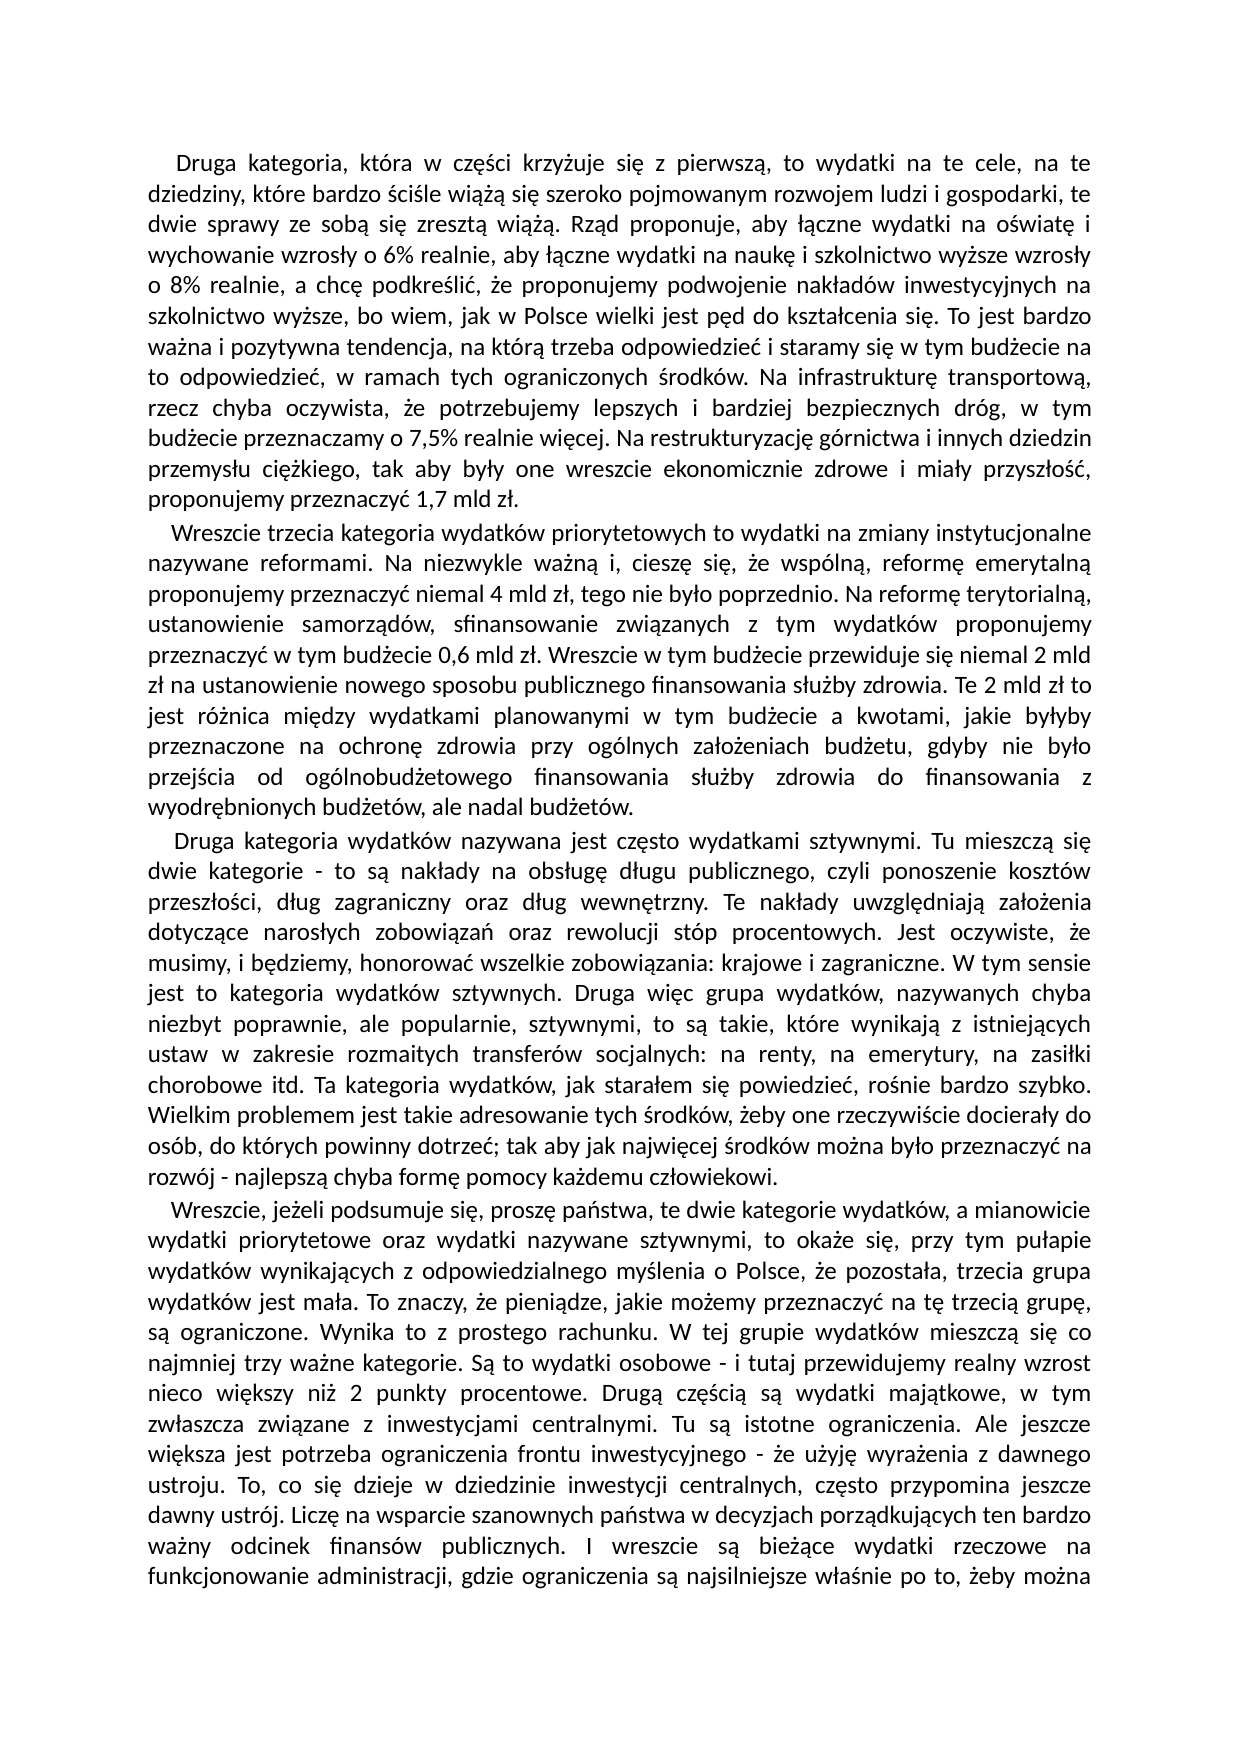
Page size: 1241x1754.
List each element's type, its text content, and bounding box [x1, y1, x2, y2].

text Druga kategoria wydatków nazywana jest często wydatkami sztywnymi. Tu mieszczą się dwie kategorie - to są nakłady na obsługę długu publicznego, czyli ponoszenie kosztów przeszłości, dług zagraniczny oraz dług wewnętrzny. Te nakłady uwzględniają założenia dotyczące narosłych zobowiązań oraz rewolucji stóp procentowych. Jest oczywiste, że musimy, i będziemy, honorować wszelkie zobowiązania: krajowe i zagraniczne. W tym sensie jest to kategoria wydatków sztywnych. Druga więc grupa wydatków, nazywanych chyba niezbyt poprawnie, ale popularnie, sztywnymi, to są takie, które wynikają z istniejących ustaw w zakresie rozmaitych transferów socjalnych: na renty, na emerytury, na zasiłki chorobowe itd. Ta kategoria wydatków, jak starałem się powiedzieć, rośnie bardzo szybko. Wielkim problemem jest takie adresowanie tych środków, żeby one rzeczywiście docierały do osób, do których powinny dotrzeć; tak aby jak najwięcej środków można było przeznaczyć na rozwój - najlepszą chyba formę pomocy każdemu człowiekowi. [148, 825, 1093, 1191]
text Wreszcie, jeżeli podsumuje się, proszę państwa, te dwie kategorie wydatków, a mianowicie wydatki priorytetowe oraz wydatki nazywane sztywnymi, to okaże się, przy tym pułapie wydatków wynikających z odpowiedzialnego myślenia o Polsce, że pozostała, trzecia grupa wydatków jest mała. To znaczy, że pieniądze, jakie możemy przeznaczyć na tę trzecią grupę, są ograniczone. Wynika to z prostego rachunku. W tej grupie wydatków mieszczą się co najmniej trzy ważne kategorie. Są to wydatki osobowe - i tutaj przewidujemy realny wzrost nieco większy niż 2 punkty procentowe. Drugą częścią są wydatki majątkowe, w tym zwłaszcza związane z inwestycjami centralnymi. Tu są istotne ograniczenia. Ale jeszcze większa jest potrzeba ograniczenia frontu inwestycyjnego - że użyję wyrażenia z dawnego ustroju. To, co się dzieje w dziedzinie inwestycji centralnych, często przypomina jeszcze dawny ustrój. Liczę na wsparcie szanownych państwa w decyzjach porządkujących ten bardzo ważny odcinek finansów publicznych. I wreszcie są bieżące wydatki rzeczowe na funkcjonowanie administracji, gdzie ograniczenia są najsilniejsze właśnie po to, żeby można [148, 1194, 1093, 1591]
text Wreszcie trzecia kategoria wydatków priorytetowych to wydatki na zmiany instytucjonalne nazywane reformami. Na niezwykle ważną i, cieszę się, że wspólną, reformę emerytalną proponujemy przeznaczyć niemal 4 mld zł, tego nie było poprzednio. Na reformę terytorialną, ustanowienie samorządów, sfinansowanie związanych z tym wydatków proponujemy przeznaczyć w tym budżecie 0,6 mld zł. Wreszcie w tym budżecie przewiduje się niemal 2 mld zł na ustanowienie nowego sposobu publicznego finansowania służby zdrowia. Te 2 mld zł to jest różnica między wydatkami planowanymi w tym budżecie a kwotami, jakie byłyby przeznaczone na ochronę zdrowia przy ogólnych założeniach budżetu, gdyby nie było przejścia od ogólnobudżetowego finansowania służby zdrowia do finansowania z wyodrębnionych budżetów, ale nadal budżetów. [148, 517, 1093, 822]
text Druga kategoria, która w części krzyżuje się z pierwszą, to wydatki na te cele, na te dziedziny, które bardzo ściśle wiążą się szeroko pojmowanym rozwojem ludzi i gospodarki, te dwie sprawy ze sobą się zresztą wiążą. Rząd proponuje, aby łączne wydatki na oświatę i wychowanie wzrosły o 6% realnie, aby łączne wydatki na naukę i szkolnictwo wyższe wzrosły o 8% realnie, a chcę podkreślić, że proponujemy podwojenie nakładów inwestycyjnych na szkolnictwo wyższe, bo wiem, jak w Polsce wielki jest pęd do kształcenia się. To jest bardzo ważna i pozytywna tendencja, na którą trzeba odpowiedzieć i staramy się w tym budżecie na to odpowiedzieć, w ramach tych ograniczonych środków. Na infrastrukturę transportową, rzecz chyba oczywista, że potrzebujemy lepszych i bardziej bezpiecznych dróg, w tym budżecie przeznaczamy o 7,5% realnie więcej. Na restrukturyzację górnictwa i innych dziedzin przemysłu ciężkiego, tak aby były one wreszcie ekonomicznie zdrowe i miały przyszłość, proponujemy przeznaczyć 1,7 mld zł. [148, 148, 1093, 514]
